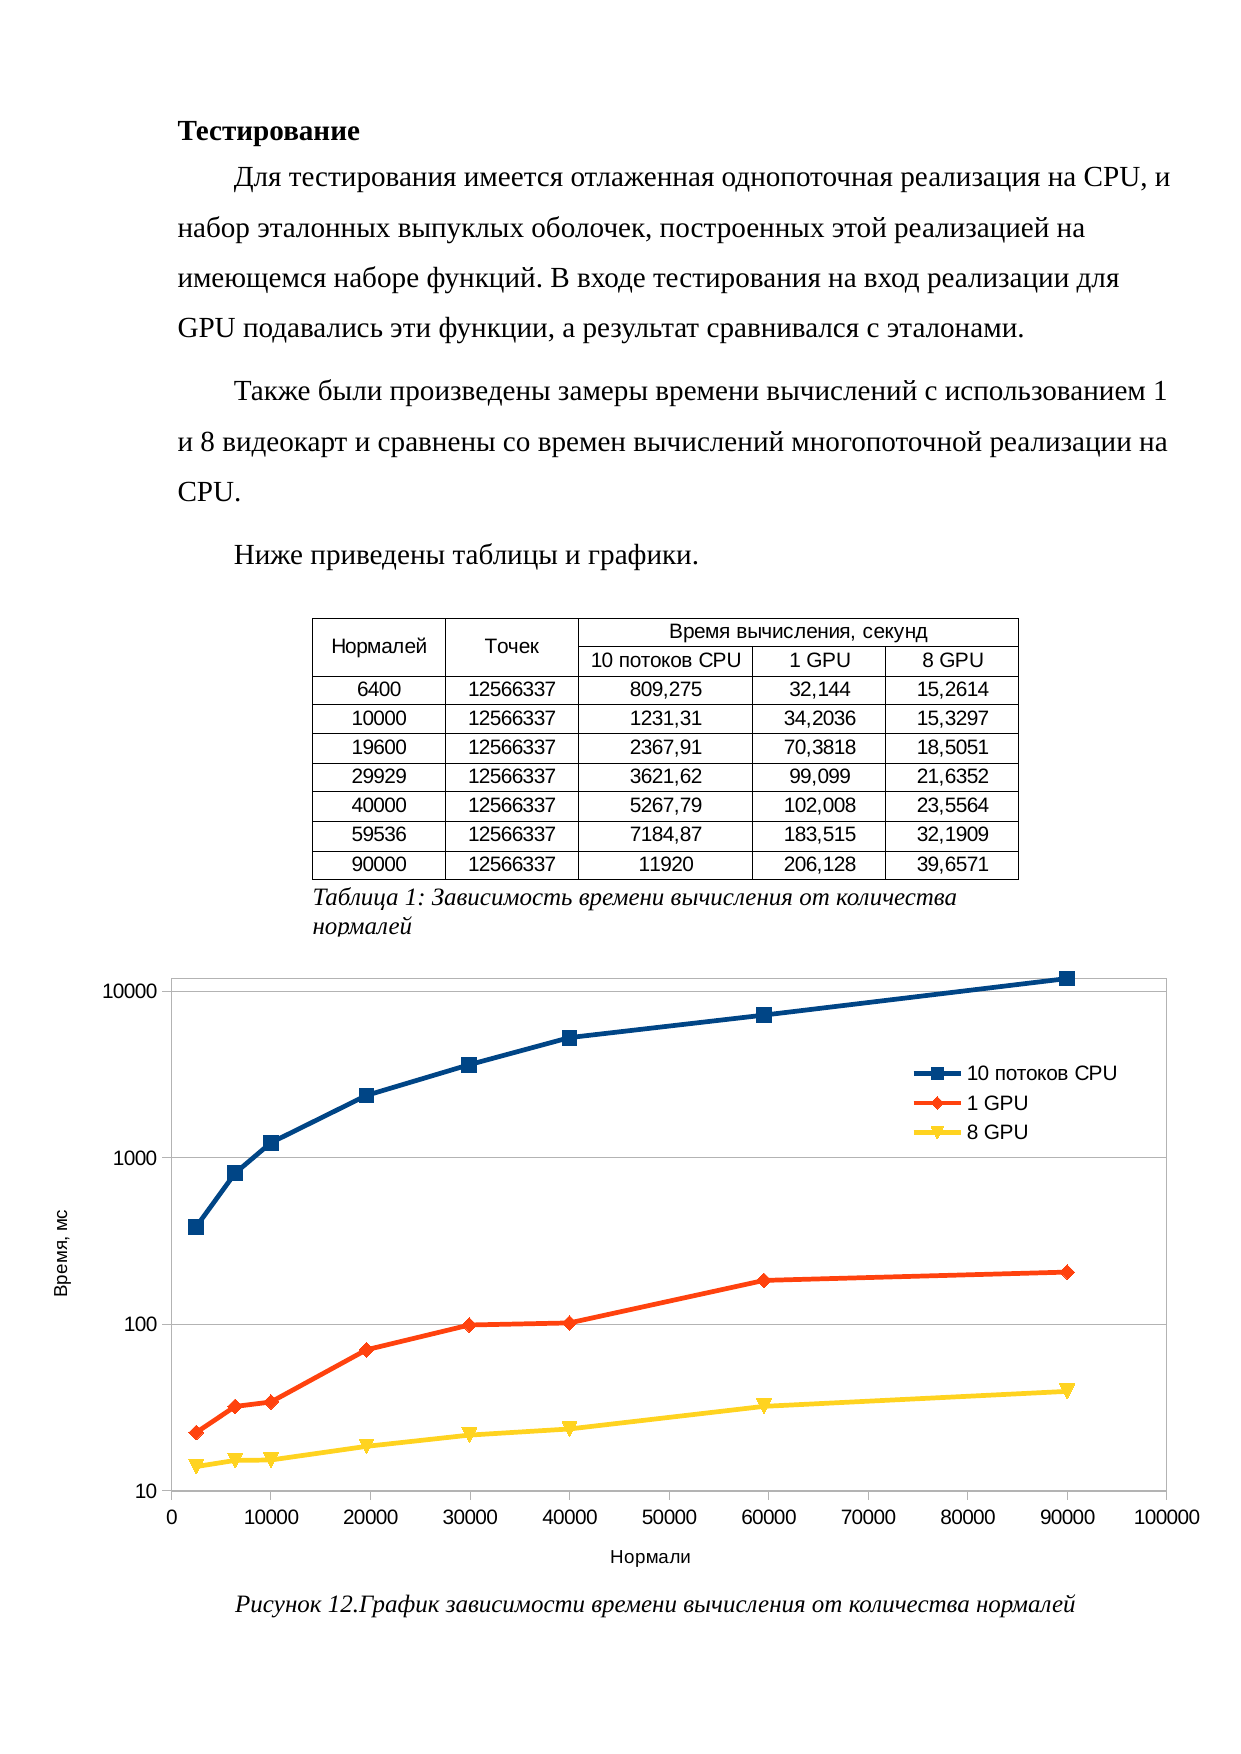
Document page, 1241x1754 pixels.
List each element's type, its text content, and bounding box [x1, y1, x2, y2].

subtitle Тестирование [177, 113, 1181, 147]
text Таблица 1: Зависимость времени вычисления от количества нормалей [312, 617, 1021, 936]
text Также были произведены замеры времени вычислений с использованием 1 и 8 видеокарт и сравнены со времен вычислений многопоточной реализации на CPU. [177, 373, 1181, 507]
text Для тестирования имеется отлаженная однопоточная реализация на CPU, и набор эталонных выпуклых оболочек, построенных этой реализацией на имеющемся наборе функций. В входе тестирования на вход реализации для GPU подавались эти функции, а результат сравнивался с эталонами. [177, 159, 1181, 344]
text Ниже приведены таблицы и графики. [177, 537, 1181, 570]
text Рисунок 12.График зависимости времени вычисления от количества нормалей [177, 1575, 1181, 1617]
